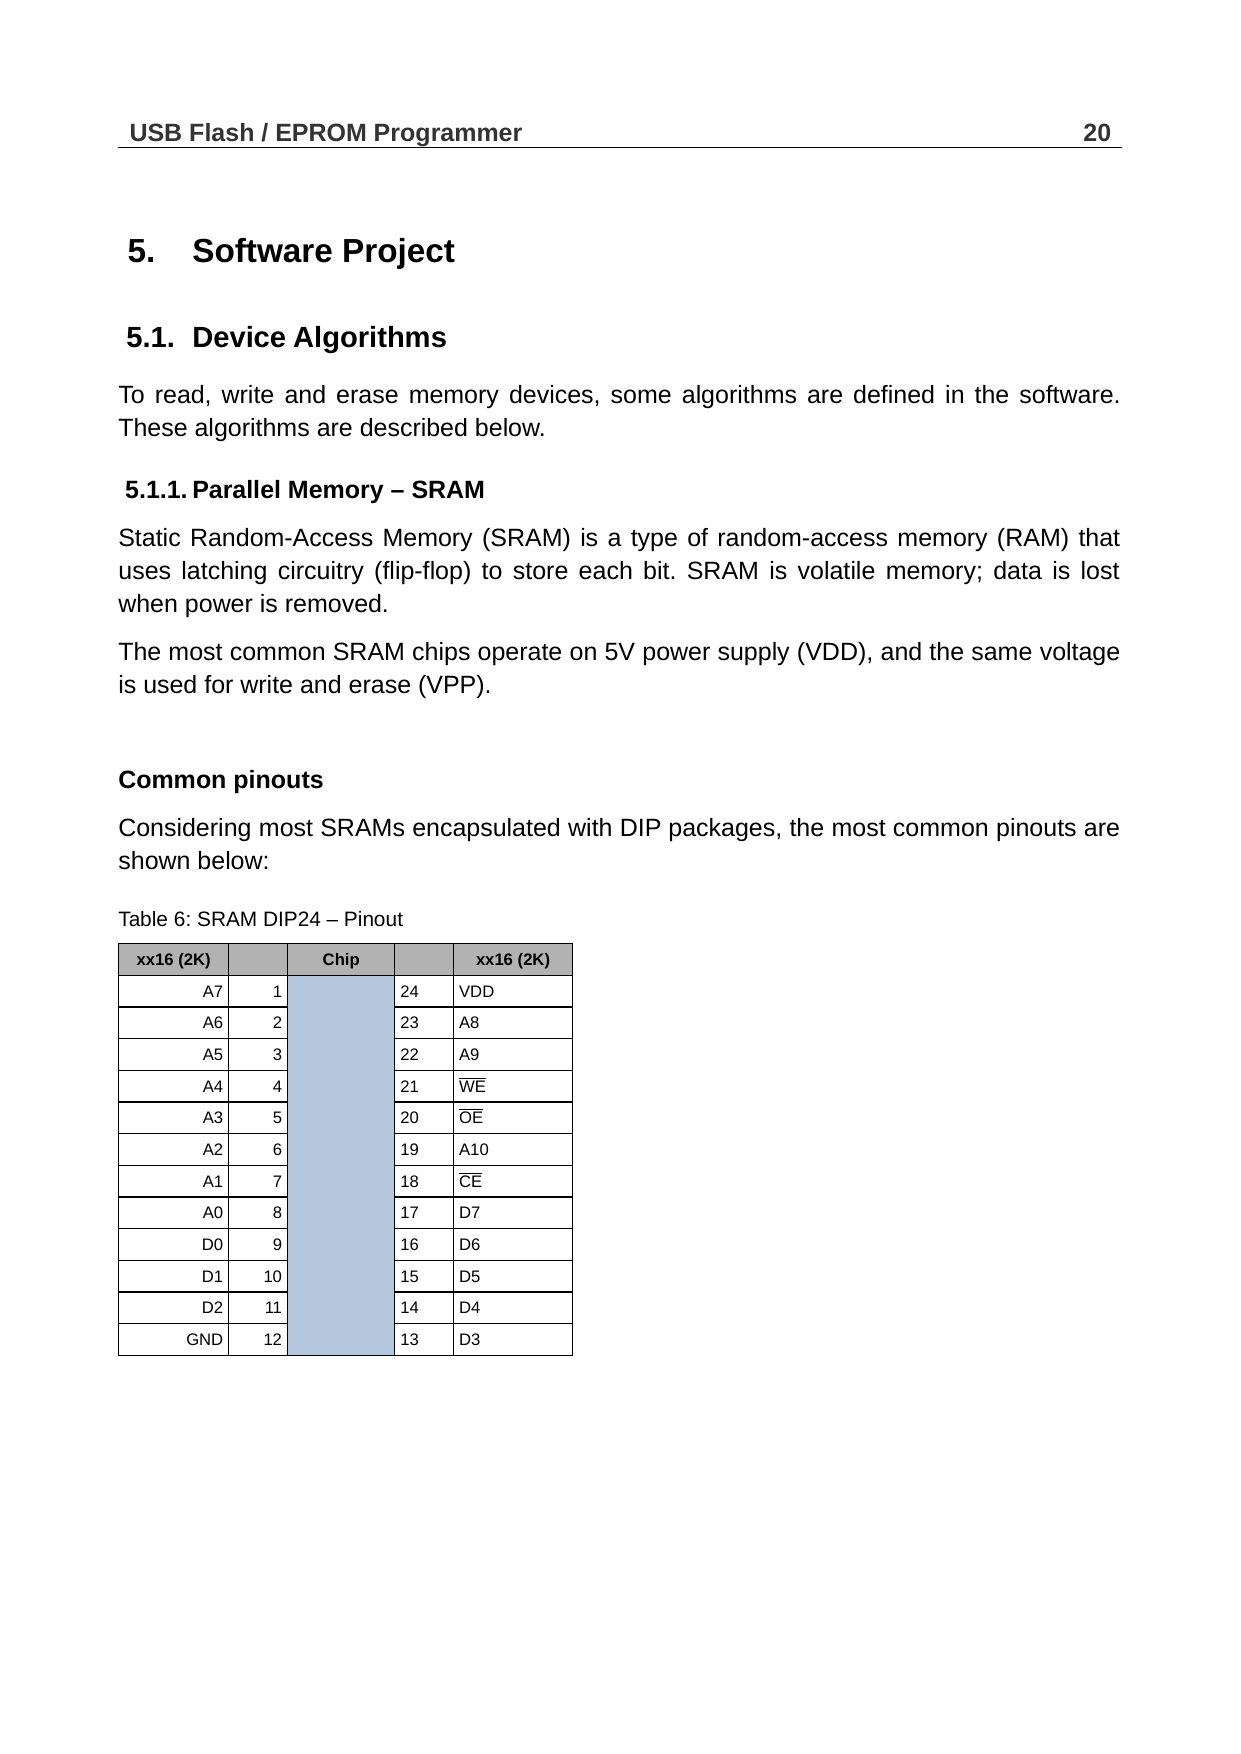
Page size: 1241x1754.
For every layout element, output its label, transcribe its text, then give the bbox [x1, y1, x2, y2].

table_cell 20 [395, 1103, 453, 1133]
table_cell A10 [454, 1134, 572, 1165]
table_cell 1 [229, 976, 287, 1006]
table_cell 24 [395, 976, 453, 1006]
table_cell D2 [119, 1293, 228, 1323]
text The most common SRAM chips operate on 5V power supply (VDD), and the same voltage is used for write and erase (VPP). [118, 637, 1122, 698]
text Static Random-Access Memory (SRAM) is a type of random-access memory (RAM) that uses latching circuitry (flip-flop) to store each bit. SRAM is volatile memory; data is lost when power is removed. [118, 523, 1122, 618]
table_cell 11 [229, 1293, 287, 1323]
table_cell 18 [395, 1166, 453, 1196]
table_cell 3 [229, 1039, 287, 1070]
subtitle Parallel Memory – SRAM [118, 475, 1122, 504]
table_cell 7 [229, 1166, 287, 1196]
table_cell 13 [395, 1324, 453, 1355]
table_cell 8 [229, 1198, 287, 1228]
table_cell CE [454, 1166, 572, 1196]
table_cell 19 [395, 1134, 453, 1165]
table_cell 12 [229, 1324, 287, 1355]
table_cell GND [119, 1324, 228, 1355]
table_cell D3 [454, 1324, 572, 1355]
table_cell 2 [229, 1008, 287, 1038]
table_header [395, 944, 453, 975]
table_cell 9 [229, 1229, 287, 1260]
table_cell D1 [119, 1261, 228, 1291]
subtitle Software Project [118, 231, 1122, 269]
table_cell A6 [119, 1008, 228, 1038]
text Considering most SRAMs encapsulated with DIP packages, the most common pinouts are shown below: [118, 813, 1122, 875]
text To read, write and erase memory devices, some algorithms are defined in the software. These algorithms are described below. [118, 380, 1122, 441]
table_cell A4 [119, 1071, 228, 1101]
table_cell A5 [119, 1039, 228, 1070]
table_cell 23 [395, 1008, 453, 1038]
table_cell A7 [119, 976, 228, 1006]
table_cell 10 [229, 1261, 287, 1291]
table_cell 4 [229, 1071, 287, 1101]
table_cell D4 [454, 1293, 572, 1323]
table_cell 21 [395, 1071, 453, 1101]
table_cell VDD [454, 976, 572, 1006]
table_cell A8 [454, 1008, 572, 1038]
table_header xx16 (2K) [454, 944, 572, 975]
table_cell OE [454, 1103, 572, 1133]
table_cell A2 [119, 1134, 228, 1165]
table_cell WE [454, 1071, 572, 1101]
table_cell 16 [395, 1229, 453, 1260]
table_cell 14 [395, 1293, 453, 1323]
table_cell 17 [395, 1198, 453, 1228]
table_cell 5 [229, 1103, 287, 1133]
table_cell 15 [395, 1261, 453, 1291]
table_header xx16 (2K) [119, 944, 228, 975]
table_cell A9 [454, 1039, 572, 1070]
table_cell D0 [119, 1229, 228, 1260]
table_cell [288, 976, 394, 1355]
table_header [229, 944, 287, 975]
text Common pinouts [118, 765, 1122, 794]
table_cell 6 [229, 1134, 287, 1165]
table_cell D7 [454, 1198, 572, 1228]
table_cell A0 [119, 1198, 228, 1228]
table_cell A3 [119, 1103, 228, 1133]
table_cell D6 [454, 1229, 572, 1260]
table_cell A1 [119, 1166, 228, 1196]
text Table 6: SRAM DIP24 – Pinout [118, 907, 1122, 931]
subtitle Device Algorithms [118, 321, 1122, 354]
table_header Chip [288, 944, 394, 975]
table_cell 22 [395, 1039, 453, 1070]
table_cell D5 [454, 1261, 572, 1291]
